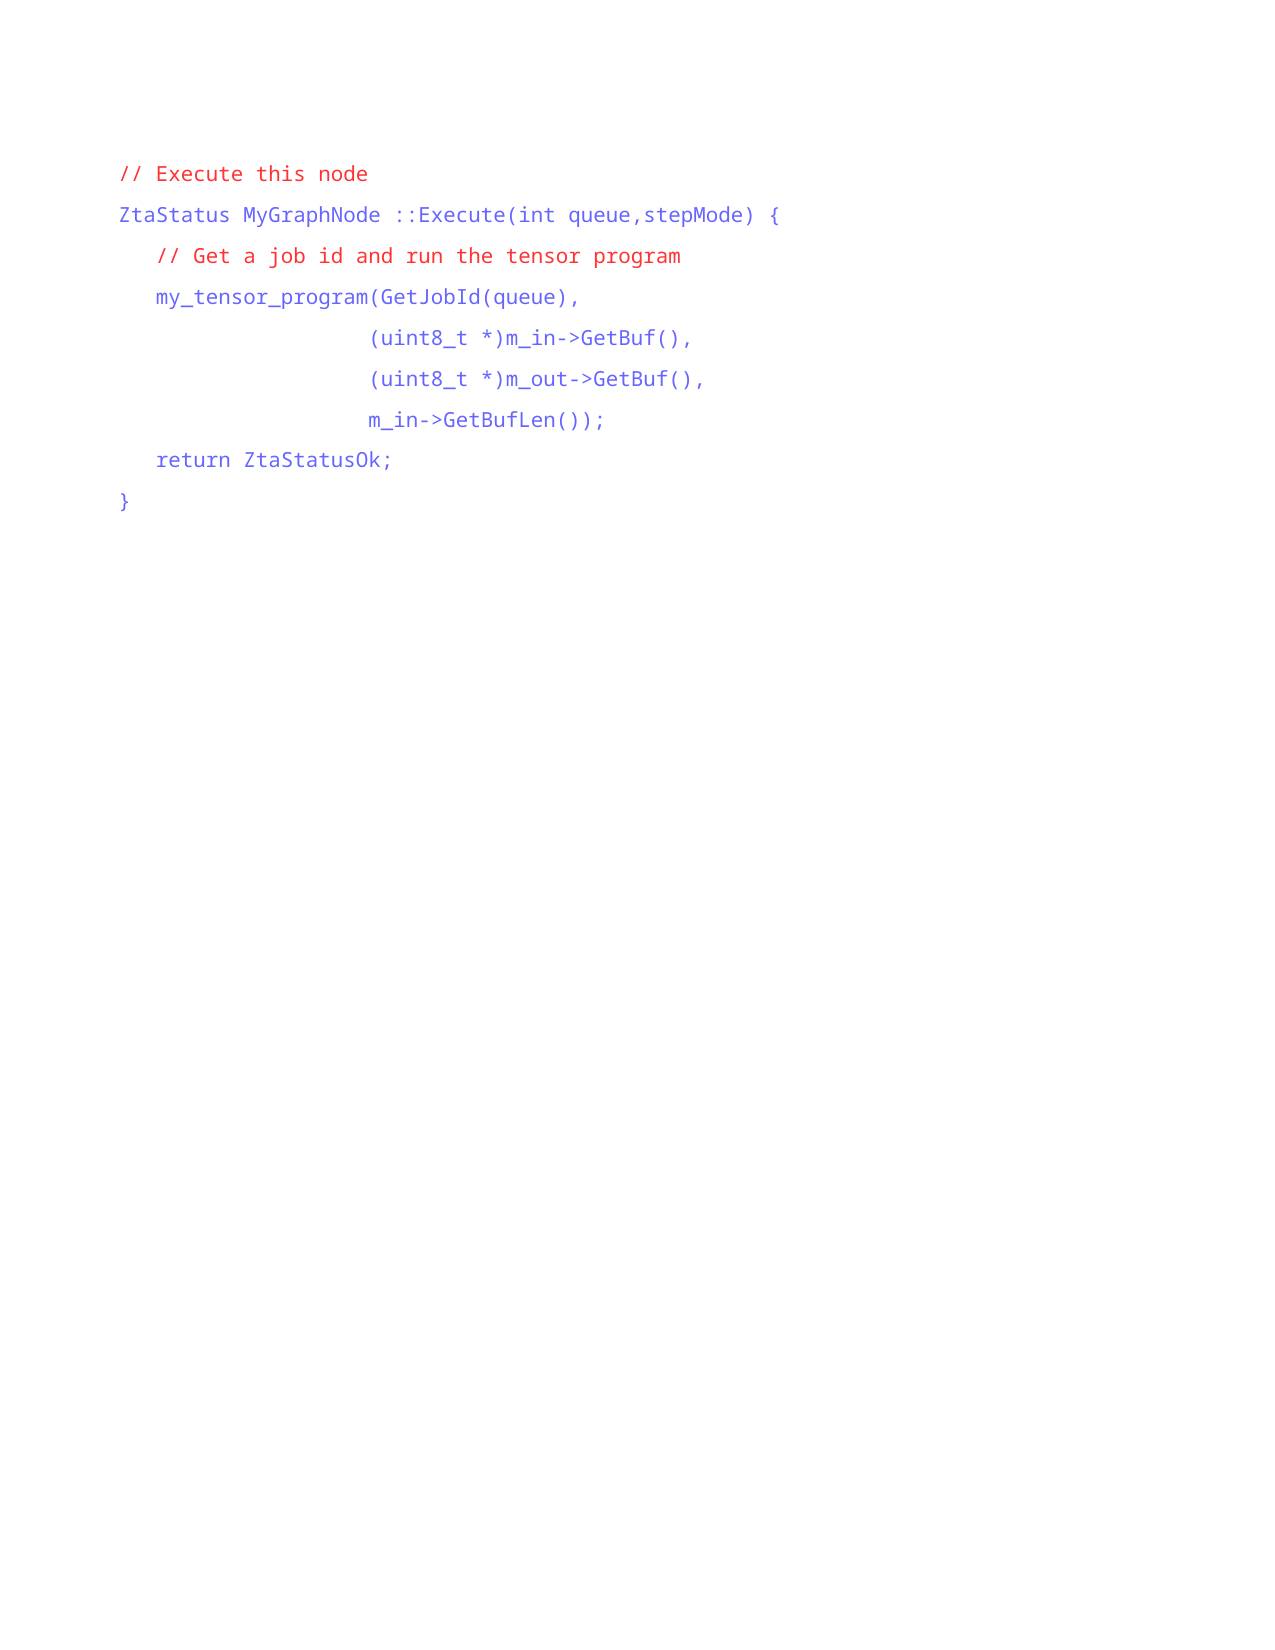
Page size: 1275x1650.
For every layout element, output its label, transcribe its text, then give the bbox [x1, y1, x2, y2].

text ZtaStatus MyGraphNode ::Execute(int queue,stepMode) { [118, 200, 1157, 228]
text m_in->GetBufLen()); [118, 405, 1157, 433]
text // Get a job id and run the tensor program [118, 241, 1157, 269]
text } [118, 487, 1157, 515]
text (uint8_t *)m_in->GetBuf(), [118, 323, 1157, 351]
text (uint8_t *)m_out->GetBuf(), [118, 364, 1157, 392]
text // Execute this node [118, 159, 1157, 187]
text return ZtaStatusOk; [118, 446, 1157, 474]
text my_tensor_program(GetJobId(queue), [118, 282, 1157, 310]
